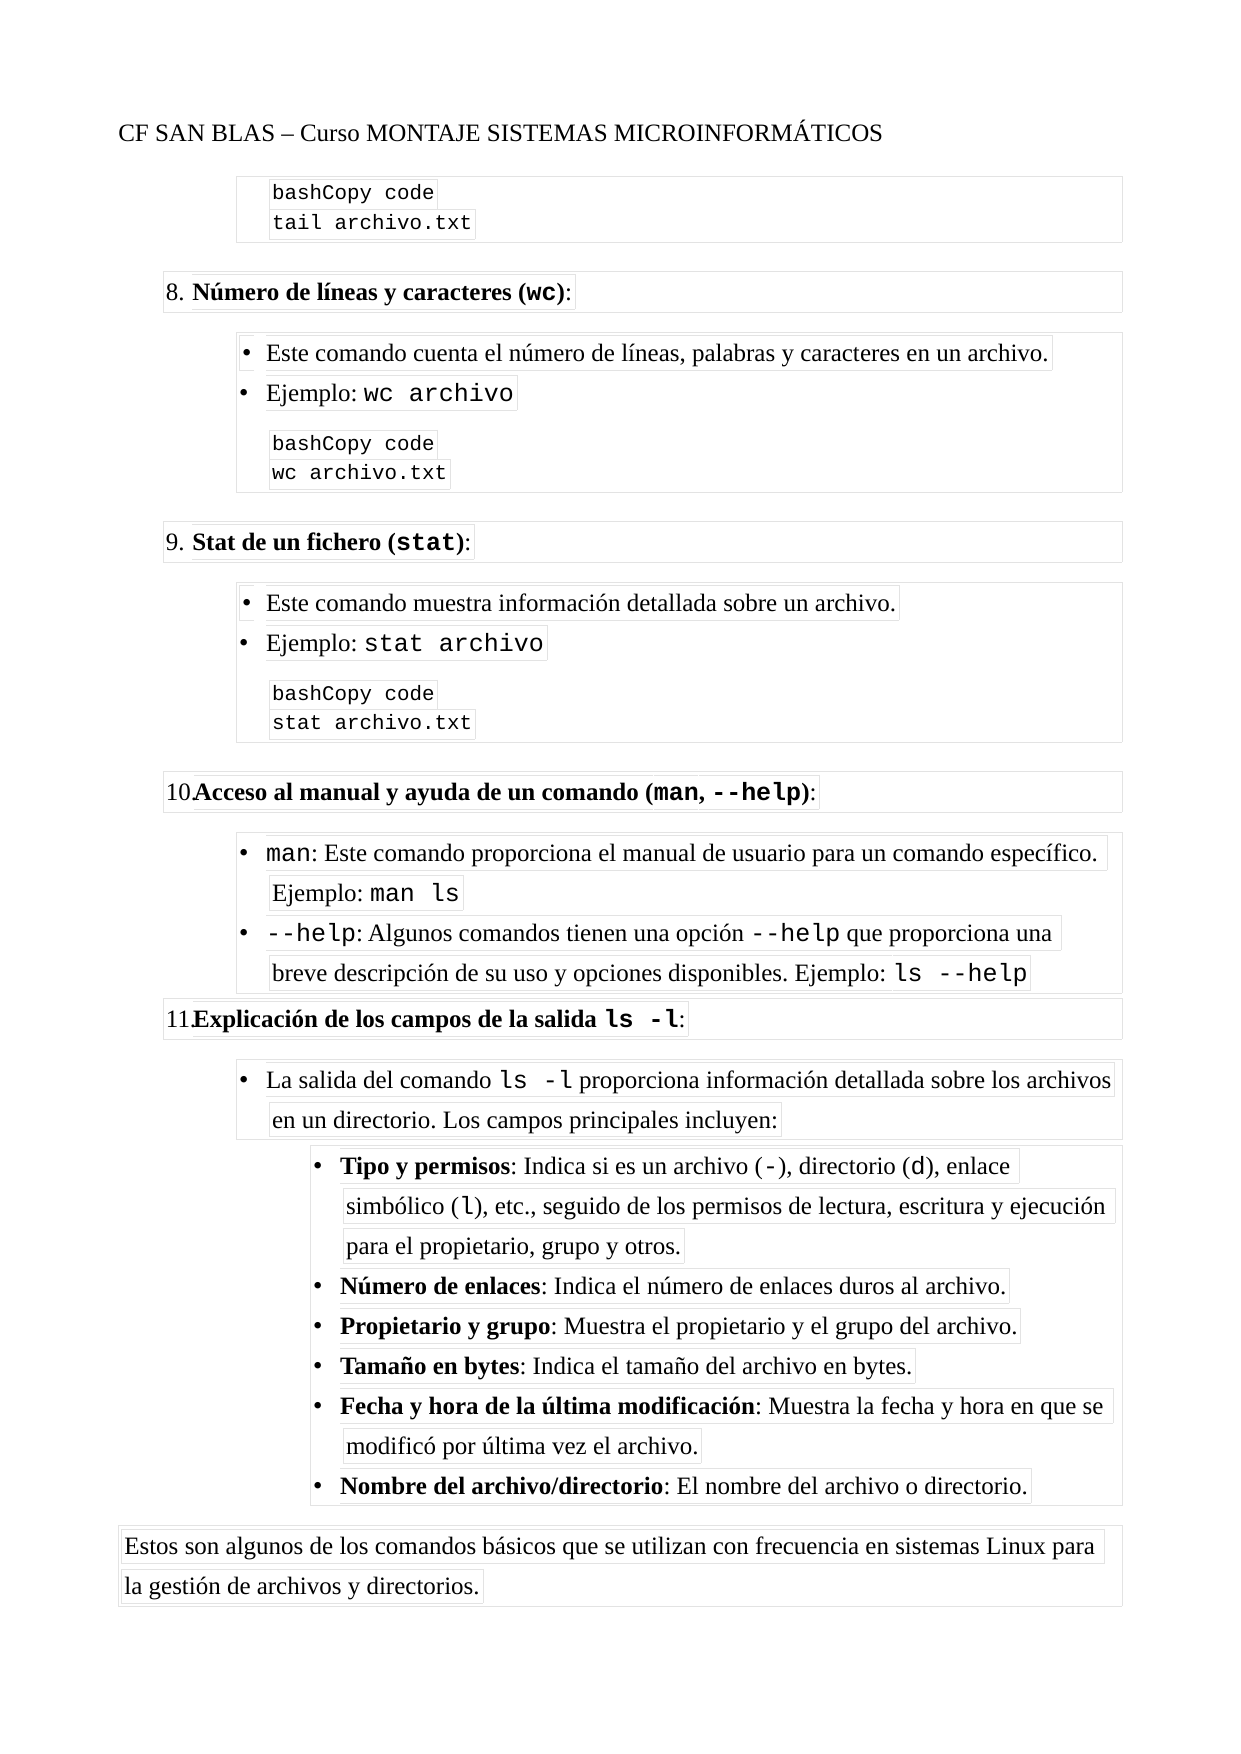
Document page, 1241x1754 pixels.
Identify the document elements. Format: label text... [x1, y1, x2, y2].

list Nombre del archivo/directorio: El nombre del archivo o directorio. [311, 1465, 1122, 1505]
list Número de enlaces: Indica el número de enlaces duros al archivo. [311, 1265, 1122, 1303]
list Tamaño en bytes: Indica el tamaño del archivo en bytes. [311, 1345, 1122, 1383]
list wc archivo.txt [237, 456, 1122, 492]
list Tipo y permisos: Indica si es un archivo (-), directorio (d), enlace simbólico (l), etc., seguido de los permisos de lectura, escritura y ejecución para el propietario, grupo y otros. [311, 1146, 1122, 1263]
list bashCopy code [237, 677, 1122, 706]
list stat archivo.txt [237, 706, 1122, 742]
list Propietario y grupo: Muestra el propietario y el grupo del archivo. [311, 1305, 1122, 1343]
list Este comando cuenta el número de líneas, palabras y caracteres en un archivo. [237, 333, 1122, 370]
list Este comando muestra información detallada sobre un archivo. [237, 583, 1122, 620]
list Ejemplo: stat archivo [237, 622, 1122, 660]
list Fecha y hora de la última modificación: Muestra la fecha y hora en que se modificó por última vez el archivo. [311, 1385, 1122, 1463]
list Explicación de los campos de la salida ls -l: [164, 999, 1122, 1039]
list Número de líneas y caracteres (wc): [164, 272, 1122, 312]
list La salida del comando ls -l proporciona información detallada sobre los archivos en un directorio. Los campos principales incluyen: [237, 1060, 1122, 1139]
list tail archivo.txt [237, 206, 1122, 242]
list Ejemplo: wc archivo [237, 372, 1122, 410]
list --help: Algunos comandos tienen una opción --help que proporciona una breve descripción de su uso y opciones disponibles. Ejemplo: ls --help [237, 912, 1122, 993]
text Estos son algunos de los comandos básicos que se utilizan con frecuencia en sistemas Linux para la gestión de archivos y directorios. [119, 1526, 1122, 1606]
list Acceso al manual y ayuda de un comando (man, --help): [164, 772, 1122, 812]
list bashCopy code [237, 426, 1122, 456]
list man: Este comando proporciona el manual de usuario para un comando específico. Ejemplo: man ls [237, 833, 1122, 910]
list Stat de un fichero (stat): [164, 522, 1122, 562]
list bashCopy code [237, 177, 1122, 206]
